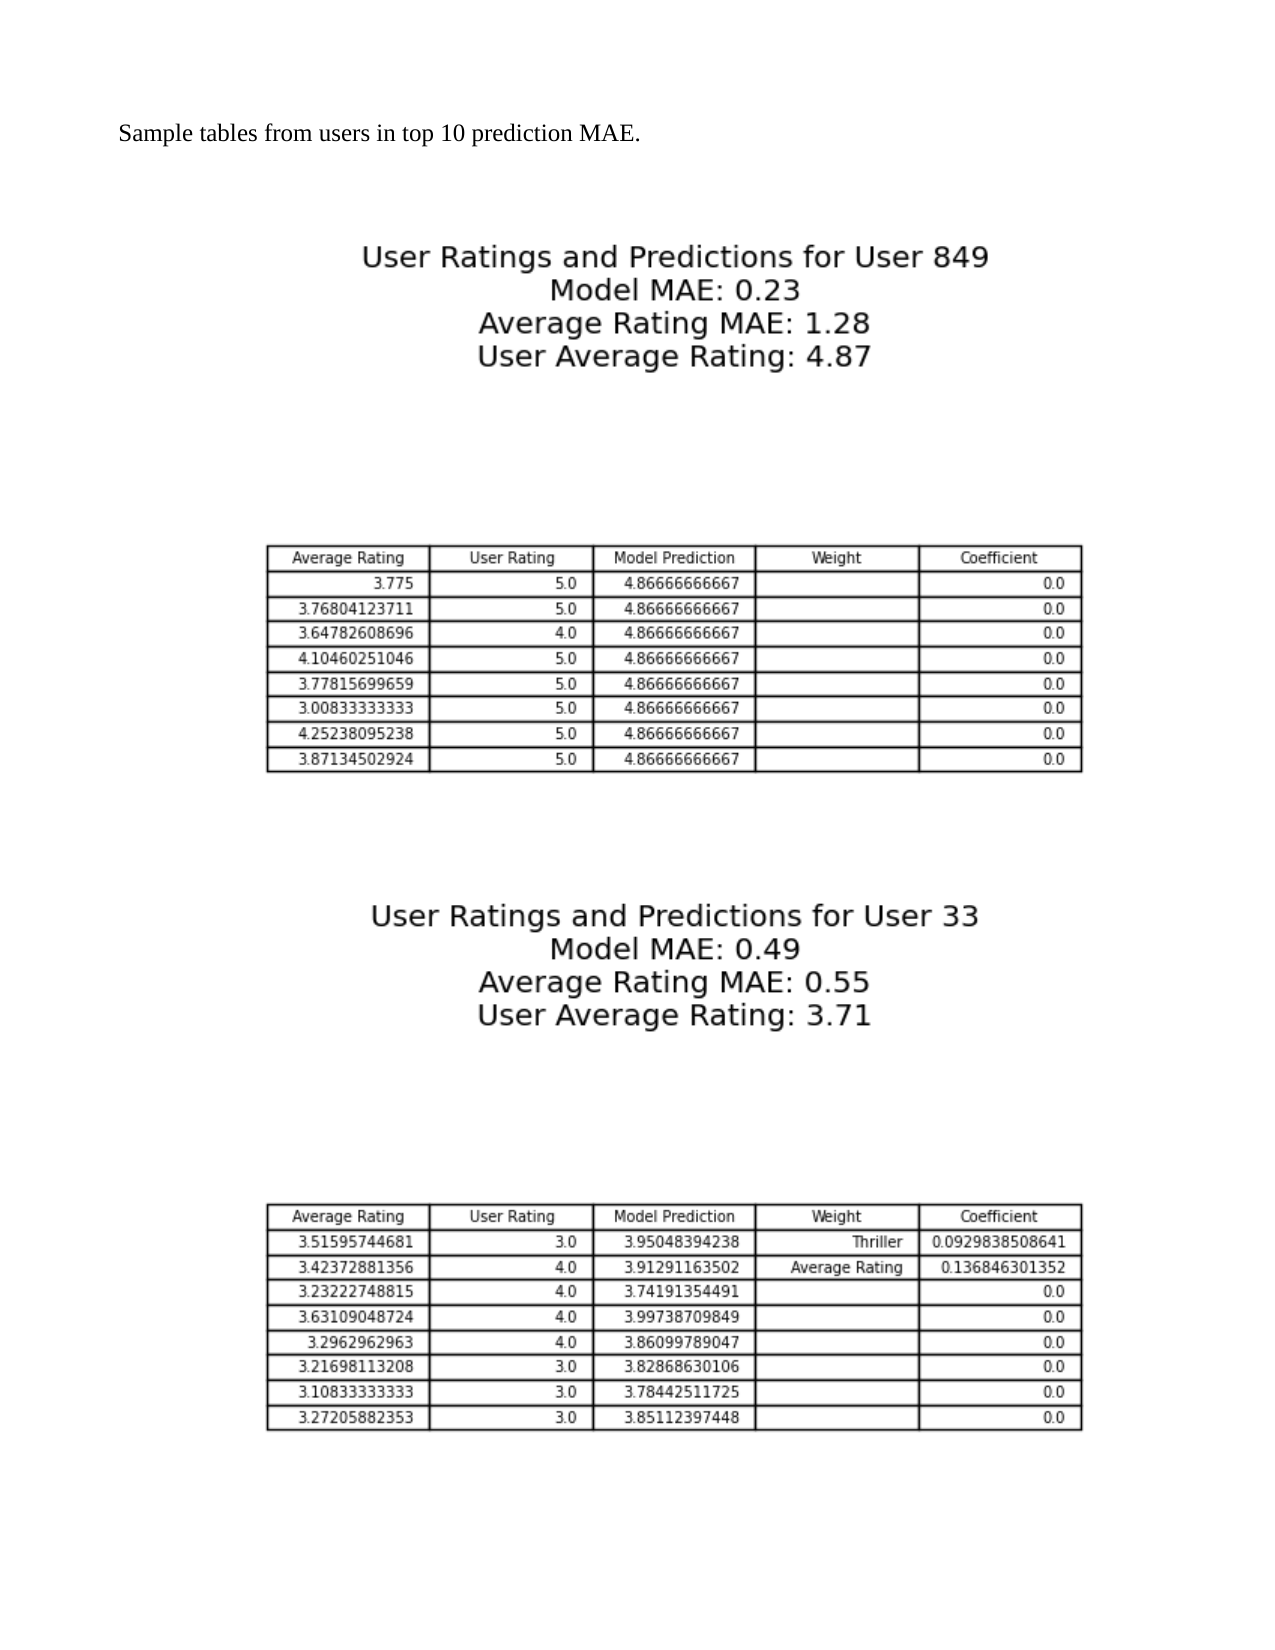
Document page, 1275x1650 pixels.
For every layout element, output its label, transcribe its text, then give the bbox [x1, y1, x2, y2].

text Sample tables from users in top 10 prediction MAE. [118, 118, 1157, 147]
picture [207, 230, 1114, 1650]
